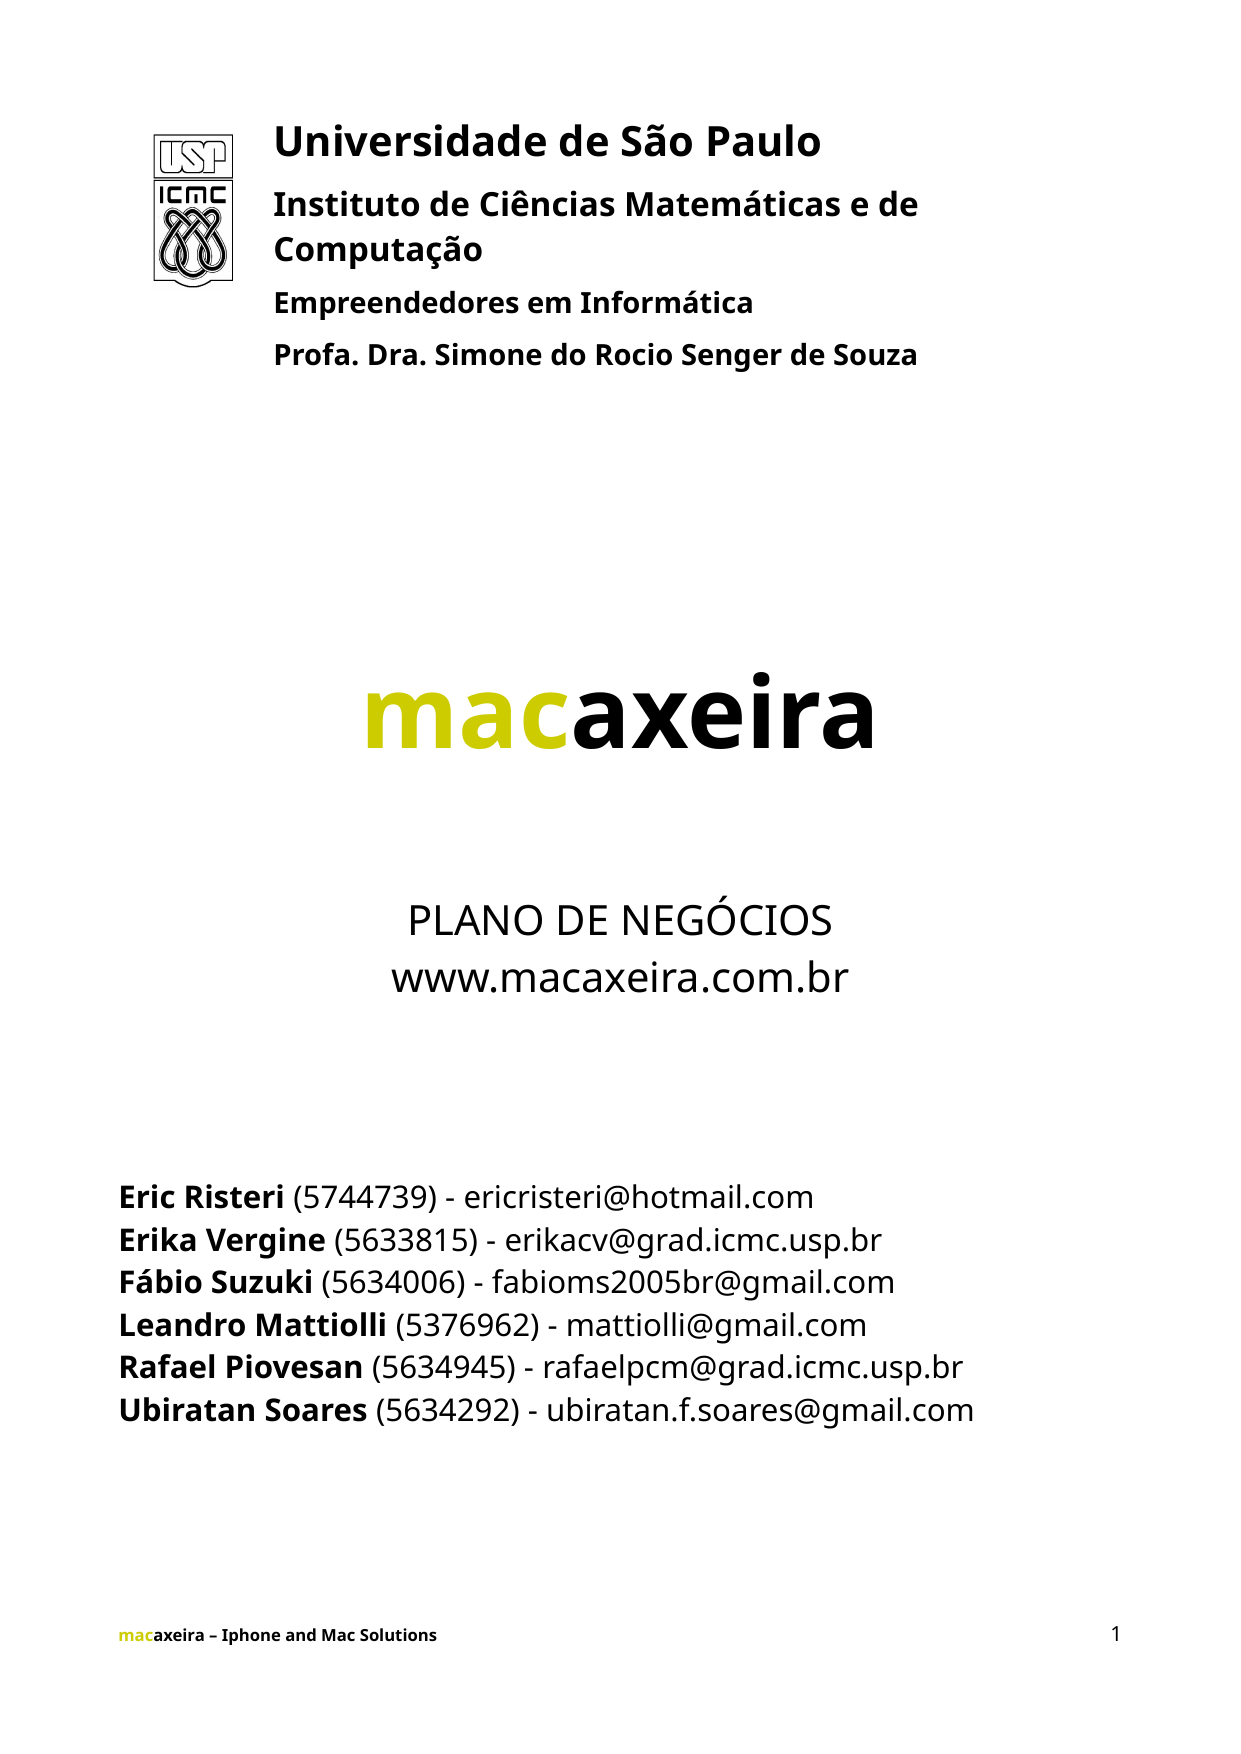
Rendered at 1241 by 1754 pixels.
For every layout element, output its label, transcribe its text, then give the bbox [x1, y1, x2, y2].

text Eric Risteri (5744739) - ericristeri@hotmail.com [118, 1175, 1122, 1218]
text macaxeira [118, 641, 1122, 778]
text Ubiratan Soares (5634292) - ubiratan.f.soares@gmail.com [118, 1388, 1122, 1431]
table_cell Empreendedores em Informática [267, 277, 1122, 328]
table_header Universidade de São Paulo [267, 106, 1122, 175]
text www.macaxeira.com.br [118, 948, 1122, 1005]
text Erika Vergine (5633815) - erikacv@grad.icmc.usp.br [118, 1218, 1122, 1260]
text Rafael Piovesan (5634945) - rafaelpcm@grad.icmc.usp.br [118, 1346, 1122, 1388]
text Leandro Mattiolli (5376962) - mattiolli@gmail.com [118, 1303, 1122, 1346]
text PLANO DE NEGÓCIOS [118, 891, 1122, 948]
picture [152, 132, 234, 291]
table_cell Instituto de Ciências Matemáticas e de Computação [267, 175, 1122, 277]
text Fábio Suzuki (5634006) - fabioms2005br@gmail.com [118, 1260, 1122, 1303]
table_cell Profa. Dra. Simone do Rocio Senger de Souza [267, 328, 1122, 383]
table_header [118, 106, 267, 383]
